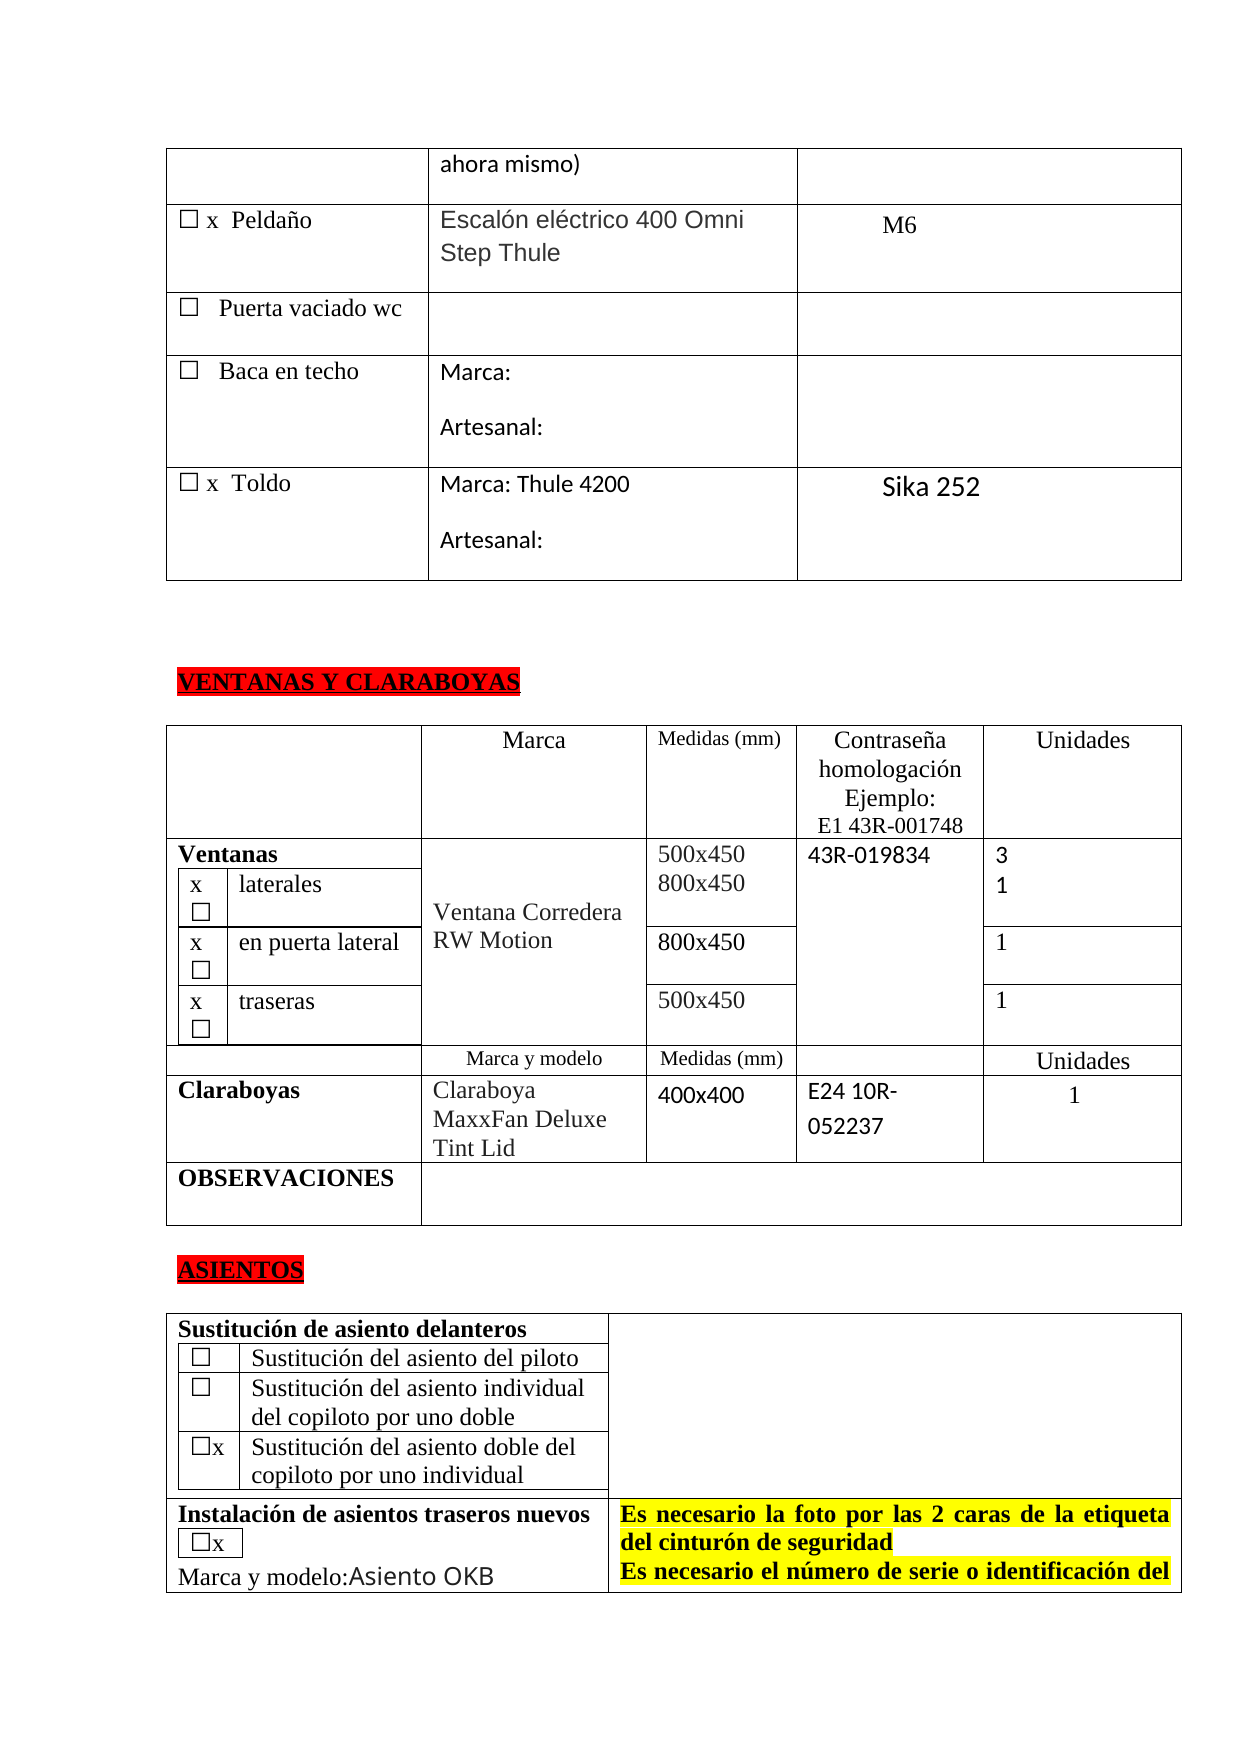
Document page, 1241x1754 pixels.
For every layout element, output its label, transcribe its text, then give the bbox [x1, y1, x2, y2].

table_cell ☐ Puerta vaciado wc [167, 293, 428, 355]
table_cell [798, 356, 1181, 467]
text ASIENTOS [177, 1255, 1063, 1284]
table_cell ☐ Baca en techo [167, 356, 428, 467]
table_cell Medidas (mm) [647, 1046, 796, 1074]
table_cell Claraboyas [167, 1076, 421, 1162]
table_cell E24 10R-052237 [797, 1076, 983, 1162]
table_header Sustitución del asiento del piloto [240, 1344, 608, 1372]
table_cell ☐ x Peldaño [167, 205, 428, 292]
table_header [167, 726, 421, 838]
table_cell traseras [228, 986, 421, 1043]
table_cell 1 [984, 927, 1181, 984]
table_cell [422, 1163, 1181, 1225]
table_cell M6 [798, 205, 1181, 292]
table_cell Claraboya MaxxFan Deluxe Tint Lid [422, 1076, 646, 1162]
table_cell Ventana Corredera RW Motion [422, 839, 646, 1045]
table_cell ☐ x Toldo [167, 468, 428, 580]
table_header Sustitución de asiento delanteros [167, 1314, 608, 1498]
table_cell [167, 149, 428, 204]
table_cell ☐x [179, 1432, 239, 1489]
table_cell Ventanas [167, 839, 421, 1045]
table_cell Unidades [984, 1046, 1181, 1074]
table_cell x☐ [179, 986, 227, 1043]
table_header Medidas (mm) [647, 726, 796, 838]
table_cell [798, 293, 1181, 355]
table_cell 800x450 [647, 927, 796, 984]
table_cell Sustitución del asiento individual del copiloto por uno doble [240, 1373, 608, 1431]
table_header ☐ [179, 1344, 239, 1372]
table_cell x☐ [179, 928, 227, 985]
table_cell 3 1 [984, 839, 1181, 926]
table_cell Instalación de asientos traseros nuevos Marca y modelo:Asiento OKB [167, 1499, 608, 1592]
table_cell Sika 252 [798, 468, 1181, 580]
table_cell 1 [984, 985, 1181, 1045]
table_header [609, 1314, 1181, 1498]
table_cell Sustitución del asiento doble del copiloto por uno individual [240, 1432, 608, 1489]
table_cell 400x400 [647, 1076, 796, 1162]
table_cell Marca: Thule 4200 Artesanal: [429, 468, 797, 580]
table_cell Es necesario la foto por las 2 caras de la etiqueta del cinturón de seguridad Es necesario el número de serie o identificación del [609, 1499, 1181, 1592]
table_header Unidades [984, 726, 1181, 838]
table_cell ahora mismo) [429, 149, 797, 204]
table_cell Marca y modelo [422, 1046, 646, 1074]
table_cell en puerta lateral [228, 928, 421, 985]
table_header laterales [228, 869, 421, 926]
table_cell Marca: Artesanal: [429, 356, 797, 467]
table_cell [167, 1046, 421, 1074]
table_cell Escalón eléctrico 400 Omni Step Thule [429, 205, 797, 292]
table_header ☐x [179, 1529, 242, 1557]
table_cell 500x450 800x450 [647, 839, 796, 926]
table_cell 43R-019834 [797, 839, 983, 1045]
text VENTANAS Y CLARABOYAS [177, 667, 1063, 696]
table_header x☐ [179, 869, 227, 926]
table_cell OBSERVACIONES [167, 1163, 421, 1225]
table_header Contraseña homologación Ejemplo: E1 43R-001748 [797, 726, 983, 838]
table_cell [798, 149, 1181, 204]
table_header Marca [422, 726, 646, 838]
table_cell 500x450 [647, 985, 796, 1045]
table_cell [797, 1046, 983, 1074]
table_cell ☐ [179, 1373, 239, 1431]
table_cell 1 [984, 1076, 1181, 1162]
table_cell [429, 293, 797, 355]
